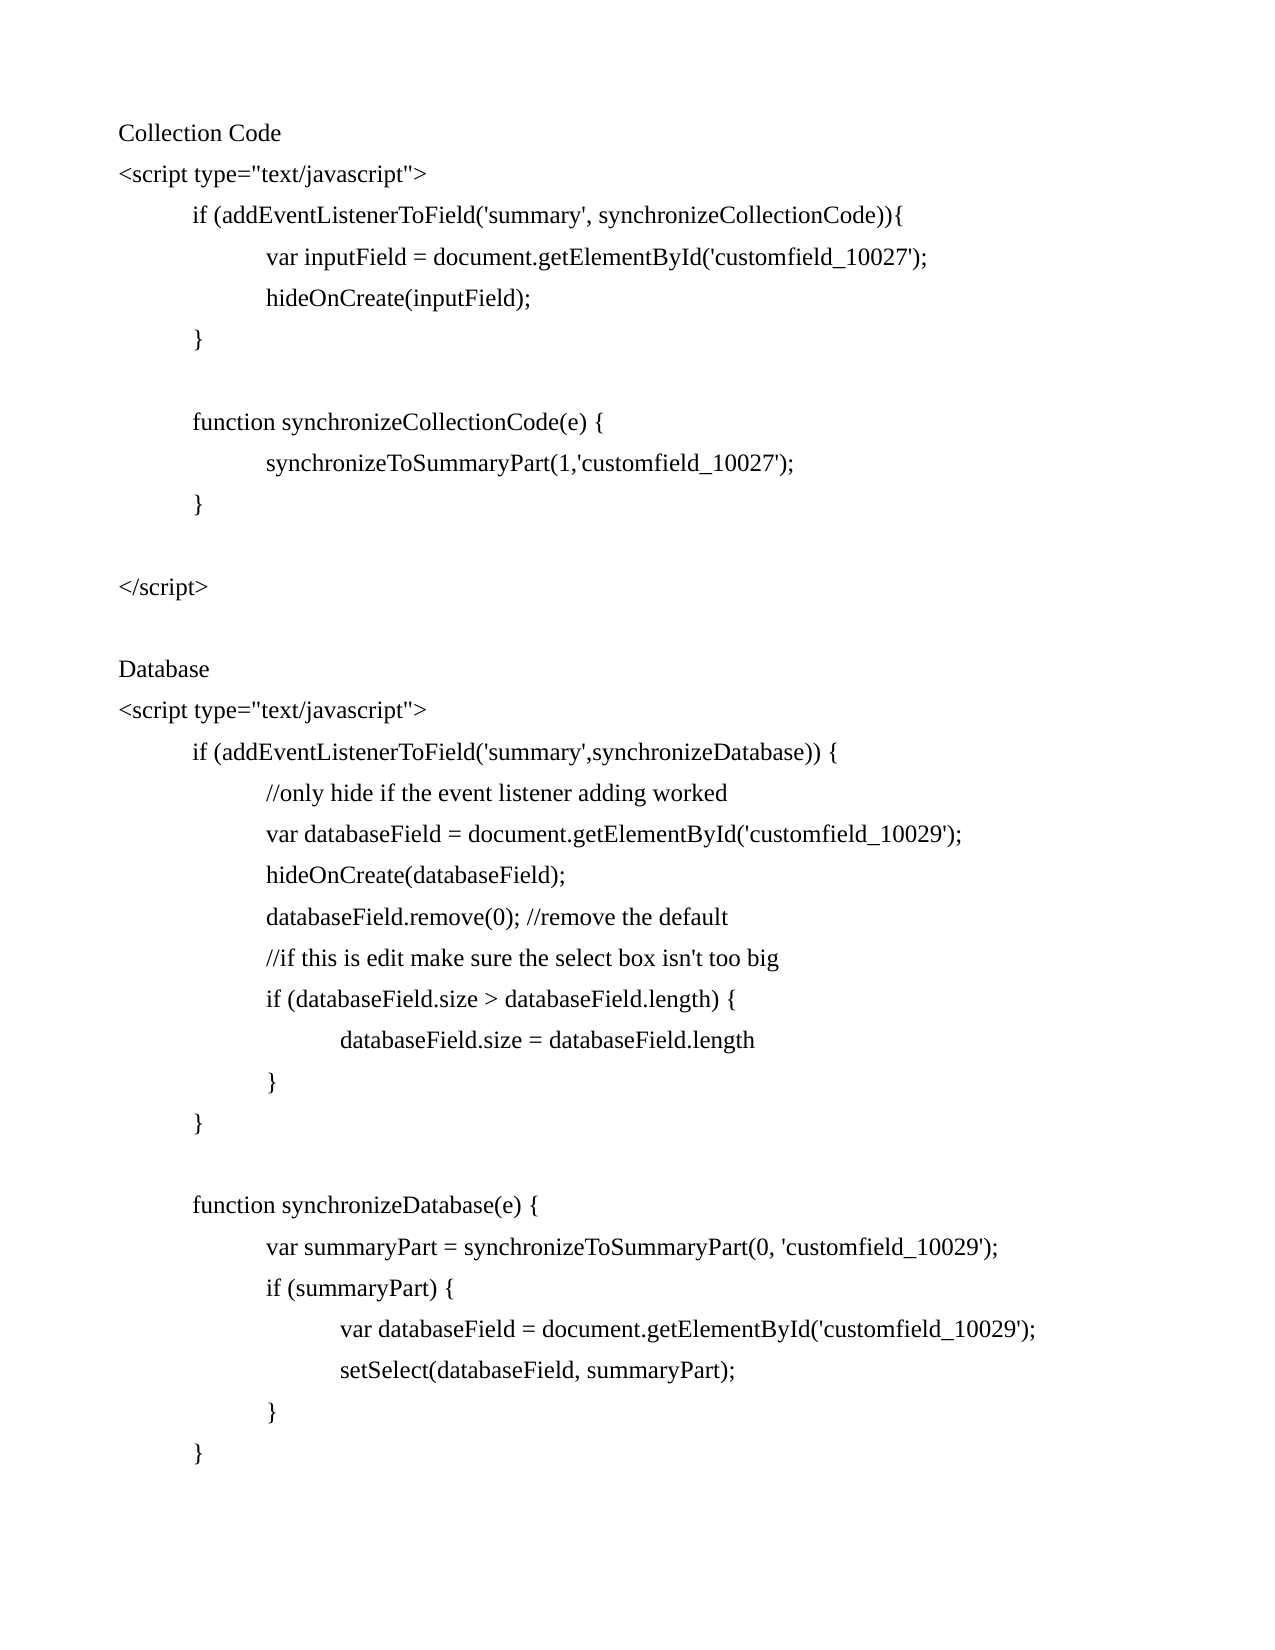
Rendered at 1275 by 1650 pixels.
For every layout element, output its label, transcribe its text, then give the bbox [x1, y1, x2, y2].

text } [118, 1108, 1157, 1137]
text var summaryPart = synchronizeToSummaryPart(0, 'customfield_10029'); [118, 1232, 1157, 1261]
text if (summaryPart) { [118, 1273, 1157, 1302]
text function synchronizeDatabase(e) { [118, 1191, 1157, 1219]
text hideOnCreate(inputField); [118, 283, 1157, 312]
text //only hide if the event listener adding worked [118, 778, 1157, 807]
text Database [118, 654, 1157, 683]
text if (addEventListenerToField('summary', synchronizeCollectionCode)){ [118, 201, 1157, 229]
text } [118, 1067, 1157, 1096]
text } [118, 1438, 1157, 1467]
text <script type="text/javascript"> [118, 696, 1157, 724]
text setSelect(databaseField, summaryPart); [118, 1356, 1157, 1384]
text databaseField.size = databaseField.length [118, 1026, 1157, 1054]
text } [118, 1397, 1157, 1426]
text hideOnCreate(databaseField); [118, 861, 1157, 889]
text var databaseField = document.getElementById('customfield_10029'); [118, 819, 1157, 848]
text Collection Code [118, 118, 1157, 147]
text } [118, 324, 1157, 353]
text <script type="text/javascript"> [118, 159, 1157, 188]
text } [118, 489, 1157, 518]
text synchronizeToSummaryPart(1,'customfield_10027'); [118, 448, 1157, 477]
text databaseField.remove(0); //remove the default [118, 902, 1157, 931]
text if (databaseField.size > databaseField.length) { [118, 984, 1157, 1013]
text </script> [118, 572, 1157, 601]
text var databaseField = document.getElementById('customfield_10029'); [118, 1314, 1157, 1343]
text function synchronizeCollectionCode(e) { [118, 407, 1157, 436]
text //if this is edit make sure the select box isn't too big [118, 943, 1157, 972]
text var inputField = document.getElementById('customfield_10027'); [118, 242, 1157, 271]
text if (addEventListenerToField('summary',synchronizeDatabase)) { [118, 737, 1157, 766]
